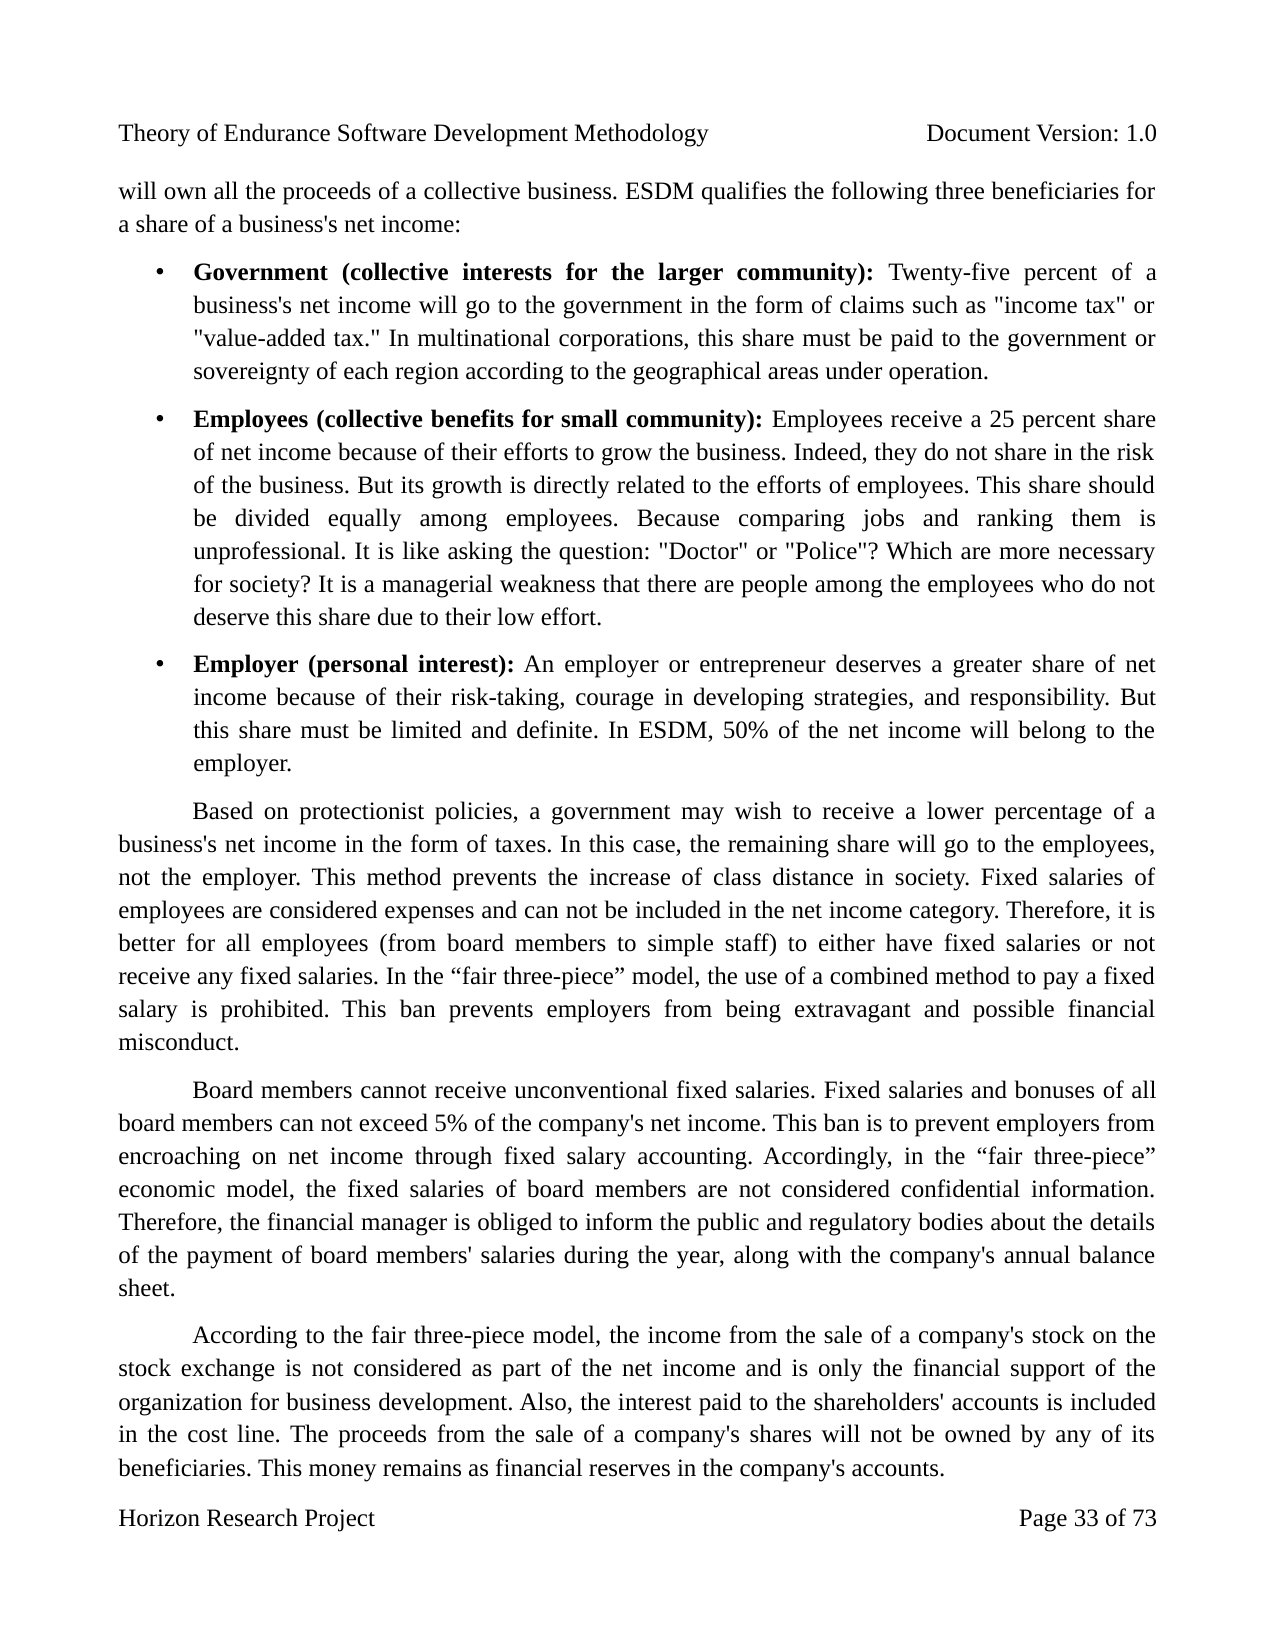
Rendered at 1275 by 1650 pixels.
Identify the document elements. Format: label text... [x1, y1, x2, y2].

text Board members cannot receive unconventional fixed salaries. Fixed salaries and bonuses of all board members can not exceed 5% of the company's net income. This ban is to prevent employers from encroaching on net income through fixed salary accounting. Accordingly, in the “fair three-piece” economic model, the fixed salaries of board members are not considered confidential information. Therefore, the financial manager is obliged to inform the public and regulatory bodies about the details of the payment of board members' salaries during the year, along with the company's annual balance sheet. [118, 1075, 1157, 1302]
text will own all the proceeds of a collective business. ESDM qualifies the following three beneficiaries for a share of a business's net income: [118, 176, 1157, 238]
list Government (collective interests for the larger community): Twenty-five percent of a business's net income will go to the government in the form of claims such as "income tax" or "value-added tax." In multinational corporations, this share must be paid to the government or sovereignty of each region according to the geographical areas under operation. [156, 257, 1157, 385]
list Employees (collective benefits for small community): Employees receive a 25 percent share of net income because of their efforts to grow the business. Indeed, they do not share in the risk of the business. But its growth is directly related to the efforts of employees. This share should be divided equally among employees. Because comparing jobs and ranking them is unprofessional. It is like asking the question: "Doctor" or "Police"? Which are more necessary for society? It is a managerial weakness that there are people among the employees who do not deserve this share due to their low effort. [156, 404, 1157, 631]
text Based on protectionist policies, a government may wish to receive a lower percentage of a business's net income in the form of taxes. In this case, the remaining share will go to the employees, not the employer. This method prevents the increase of class distance in society. Fixed salaries of employees are considered expenses and can not be included in the net income category. Therefore, it is better for all employees (from board members to simple staff) to either have fixed salaries or not receive any fixed salaries. In the “fair three-piece” model, the use of a combined method to pay a fixed salary is prohibited. This ban prevents employers from being extravagant and possible financial misconduct. [118, 796, 1157, 1056]
text According to the fair three-piece model, the income from the sale of a company's stock on the stock exchange is not considered as part of the net income and is only the financial support of the organization for business development. Also, the interest paid to the shareholders' accounts is included in the cost line. The proceeds from the sale of a company's shares will not be owned by any of its beneficiaries. This money remains as financial reserves in the company's accounts. [118, 1321, 1157, 1481]
list Employer (personal interest): An employer or entrepreneur deserves a greater share of net income because of their risk-taking, courage in developing strategies, and responsibility. But this share must be limited and definite. In ESDM, 50% of the net income will belong to the employer. [156, 649, 1157, 777]
